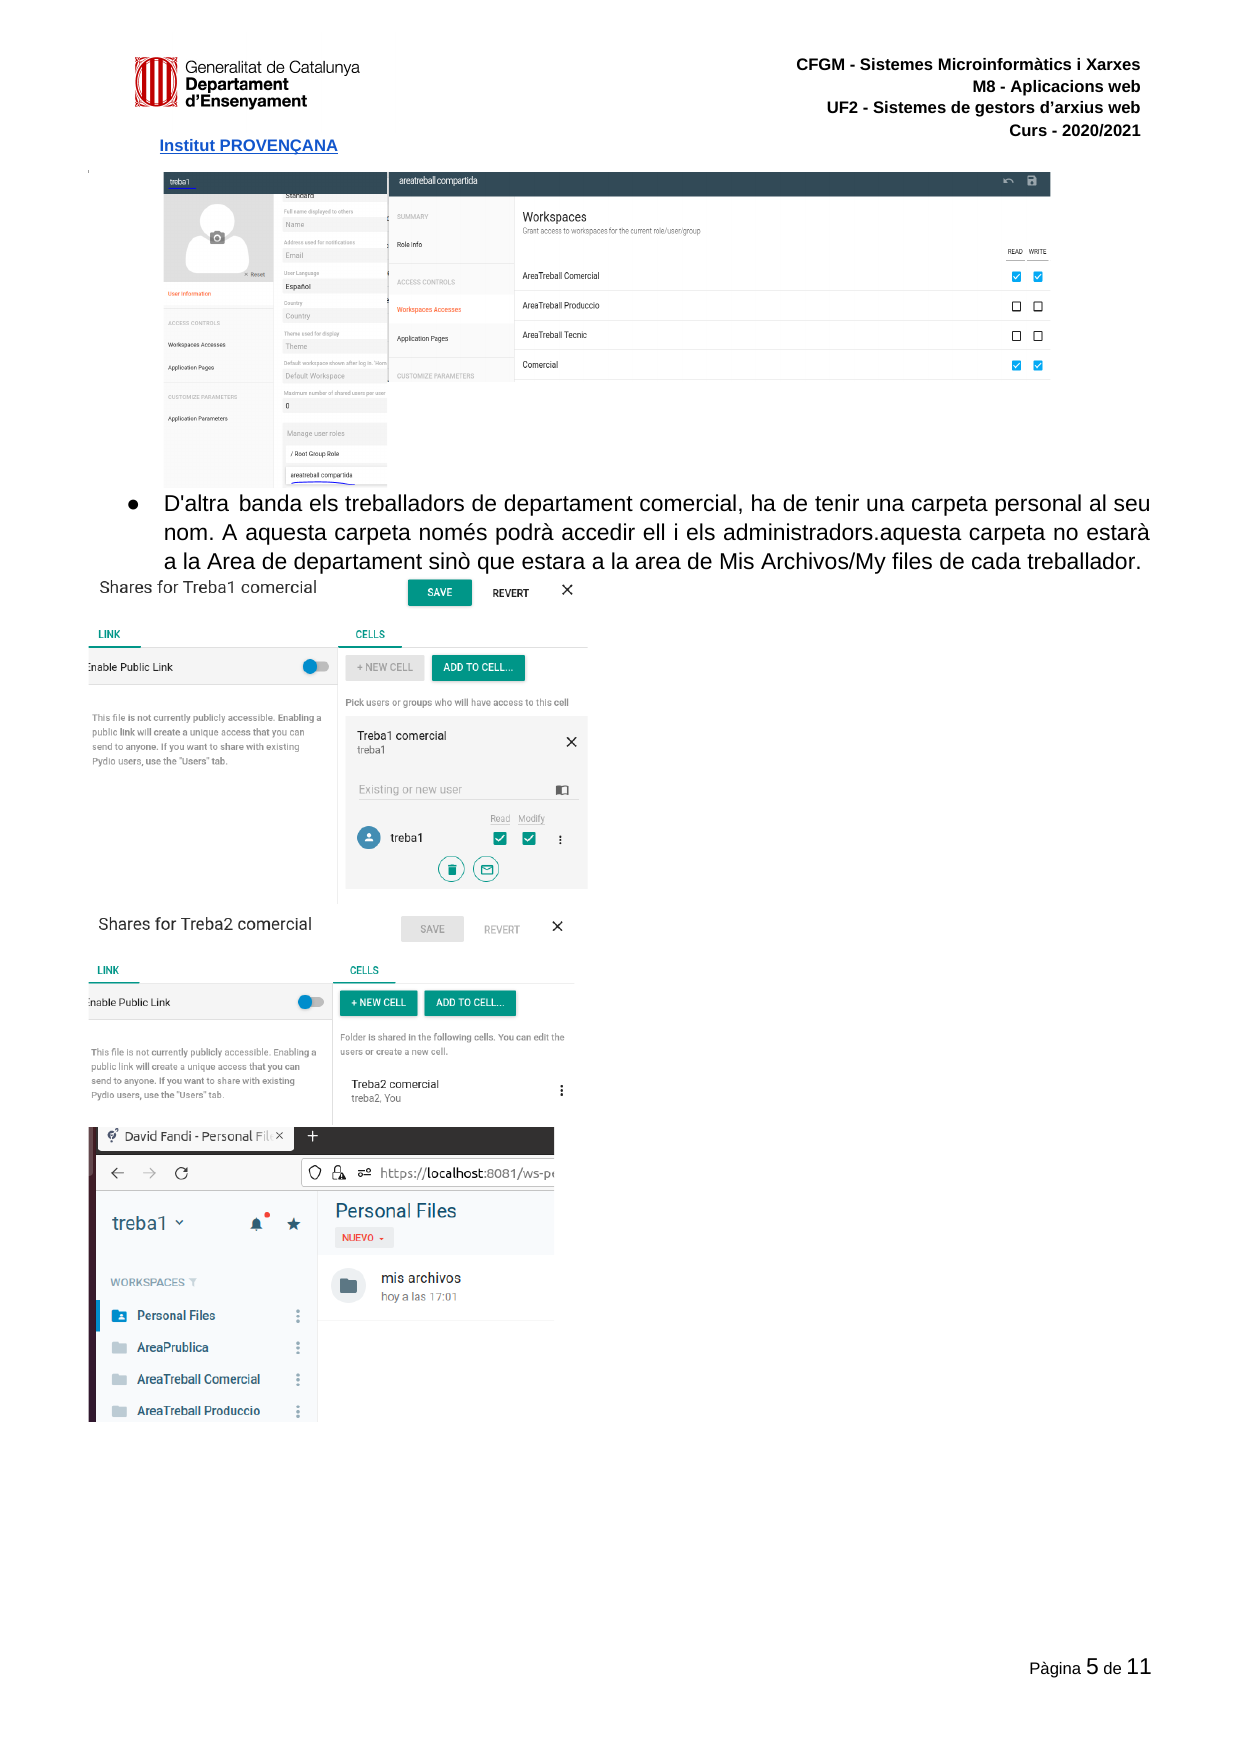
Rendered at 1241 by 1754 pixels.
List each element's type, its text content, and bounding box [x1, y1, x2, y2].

list D'altra banda els treballadors de departament comercial, ha de tenir una carpeta personal al seu nom. A aquesta carpeta només podrà accedir ell i els administradors.aquesta carpeta no estarà a la Area de departament sinò que estara a la area de Mis Archivos/My files de cada treballador. [126, 490, 1152, 575]
